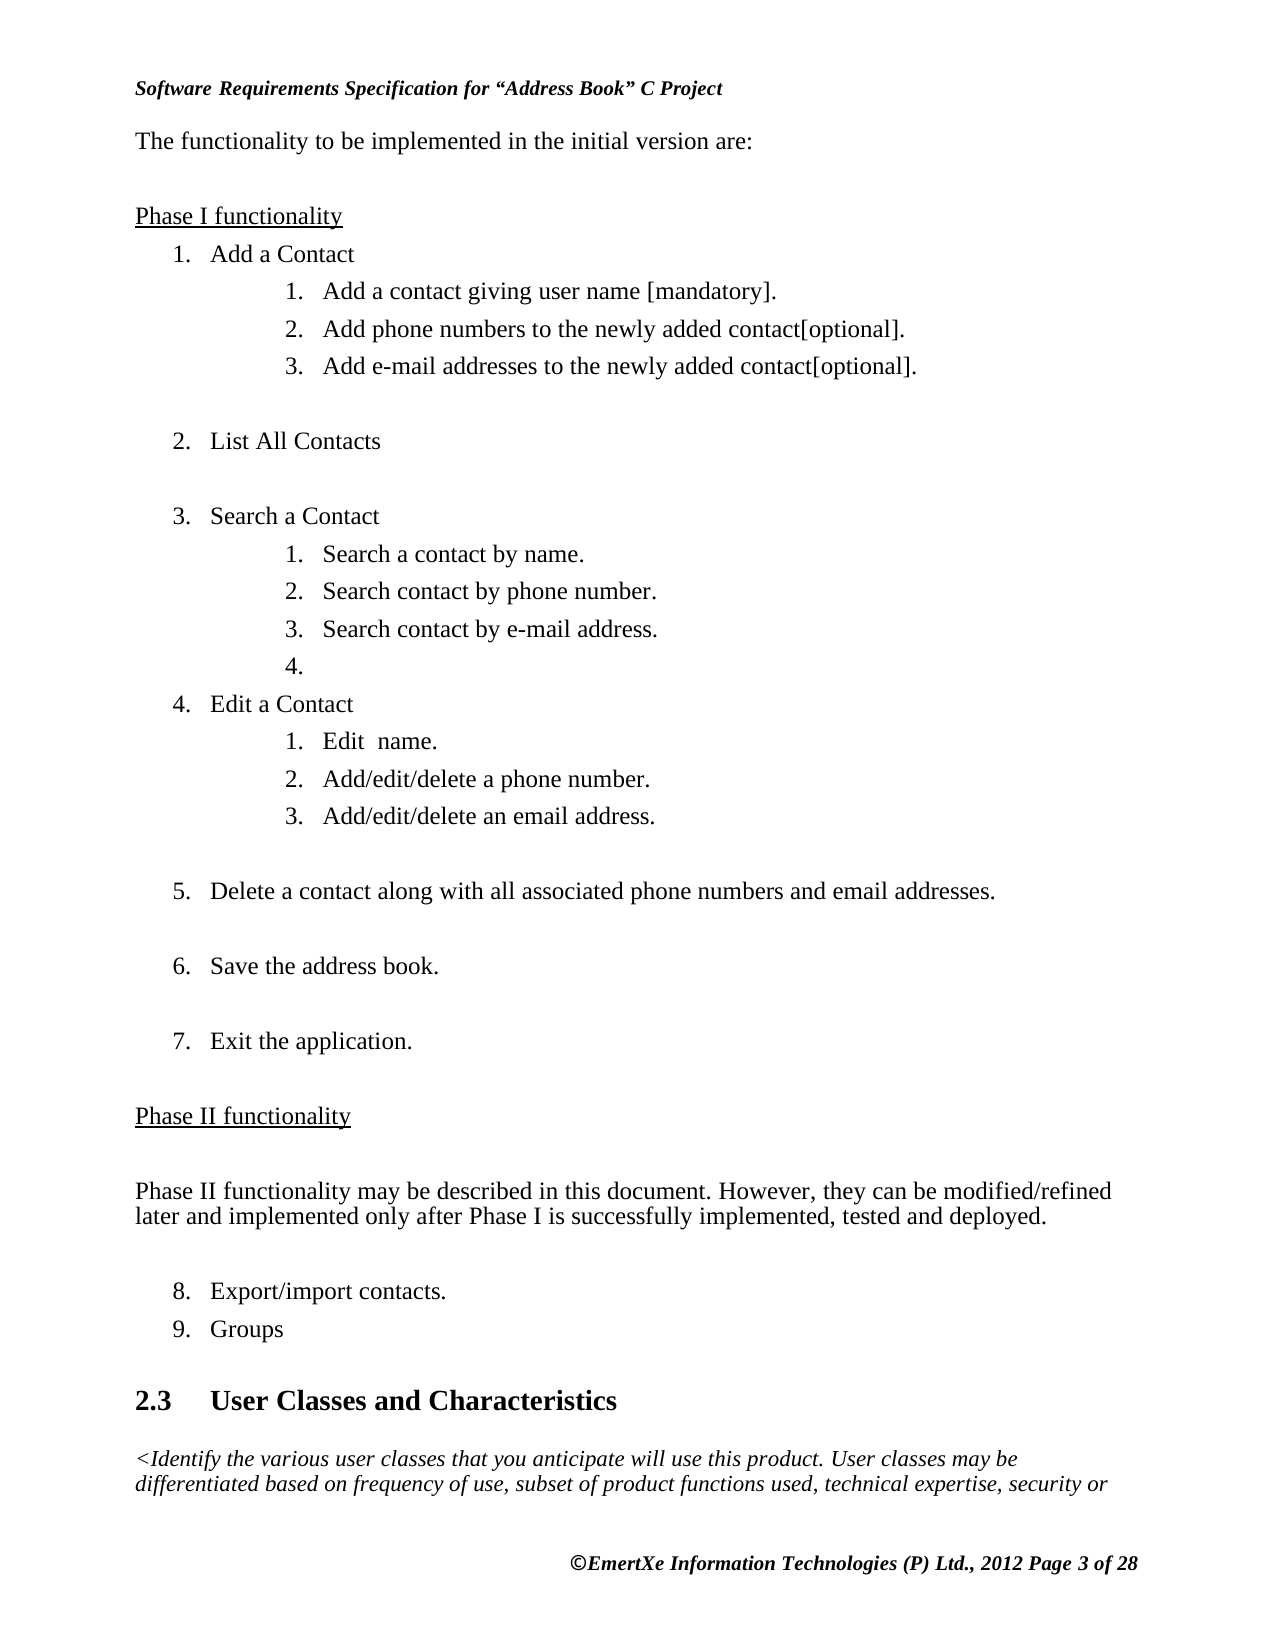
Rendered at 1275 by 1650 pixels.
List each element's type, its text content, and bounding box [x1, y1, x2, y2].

list Add phone numbers to the newly added contact[optional]. [285, 317, 1140, 342]
subtitle User Classes and Characteristics [135, 1384, 1140, 1417]
text Phase I functionality [135, 204, 1140, 229]
text Phase II functionality may be described in this document. However, they can be modified/refined later and implemented only after Phase I is successfully implemented, tested and deployed. [135, 1179, 1140, 1229]
list Add e-mail addresses to the newly added contact[optional]. [285, 354, 1140, 379]
list List All Contacts [172, 429, 1140, 454]
text Phase II functionality [135, 1104, 1140, 1129]
text The functionality to be implemented in the initial version are: [135, 129, 1140, 154]
list Exit the application. [172, 1029, 1140, 1054]
list Edit name. [285, 729, 1140, 754]
list Edit a Contact [172, 692, 1140, 717]
list Search contact by phone number. [285, 579, 1140, 604]
list Save the address book. [172, 954, 1140, 979]
list Groups [172, 1317, 1140, 1342]
list Delete a contact along with all associated phone numbers and email addresses. [172, 879, 1140, 904]
list Add/edit/delete a phone number. [285, 767, 1140, 792]
list Export/import contacts. [172, 1279, 1140, 1304]
list Search contact by e-mail address. [285, 617, 1140, 642]
text <Identify the various user classes that you anticipate will use this product. User classes may be differentiated based on frequency of use, subset of product functions used, technical expertise, security or [135, 1446, 1140, 1496]
list Add a contact giving user name [mandatory]. [285, 279, 1140, 304]
list Add/edit/delete an email address. [285, 804, 1140, 829]
list Search a contact by name. [285, 542, 1140, 567]
list Search a Contact [172, 504, 1140, 529]
list Add a Contact [172, 242, 1140, 267]
